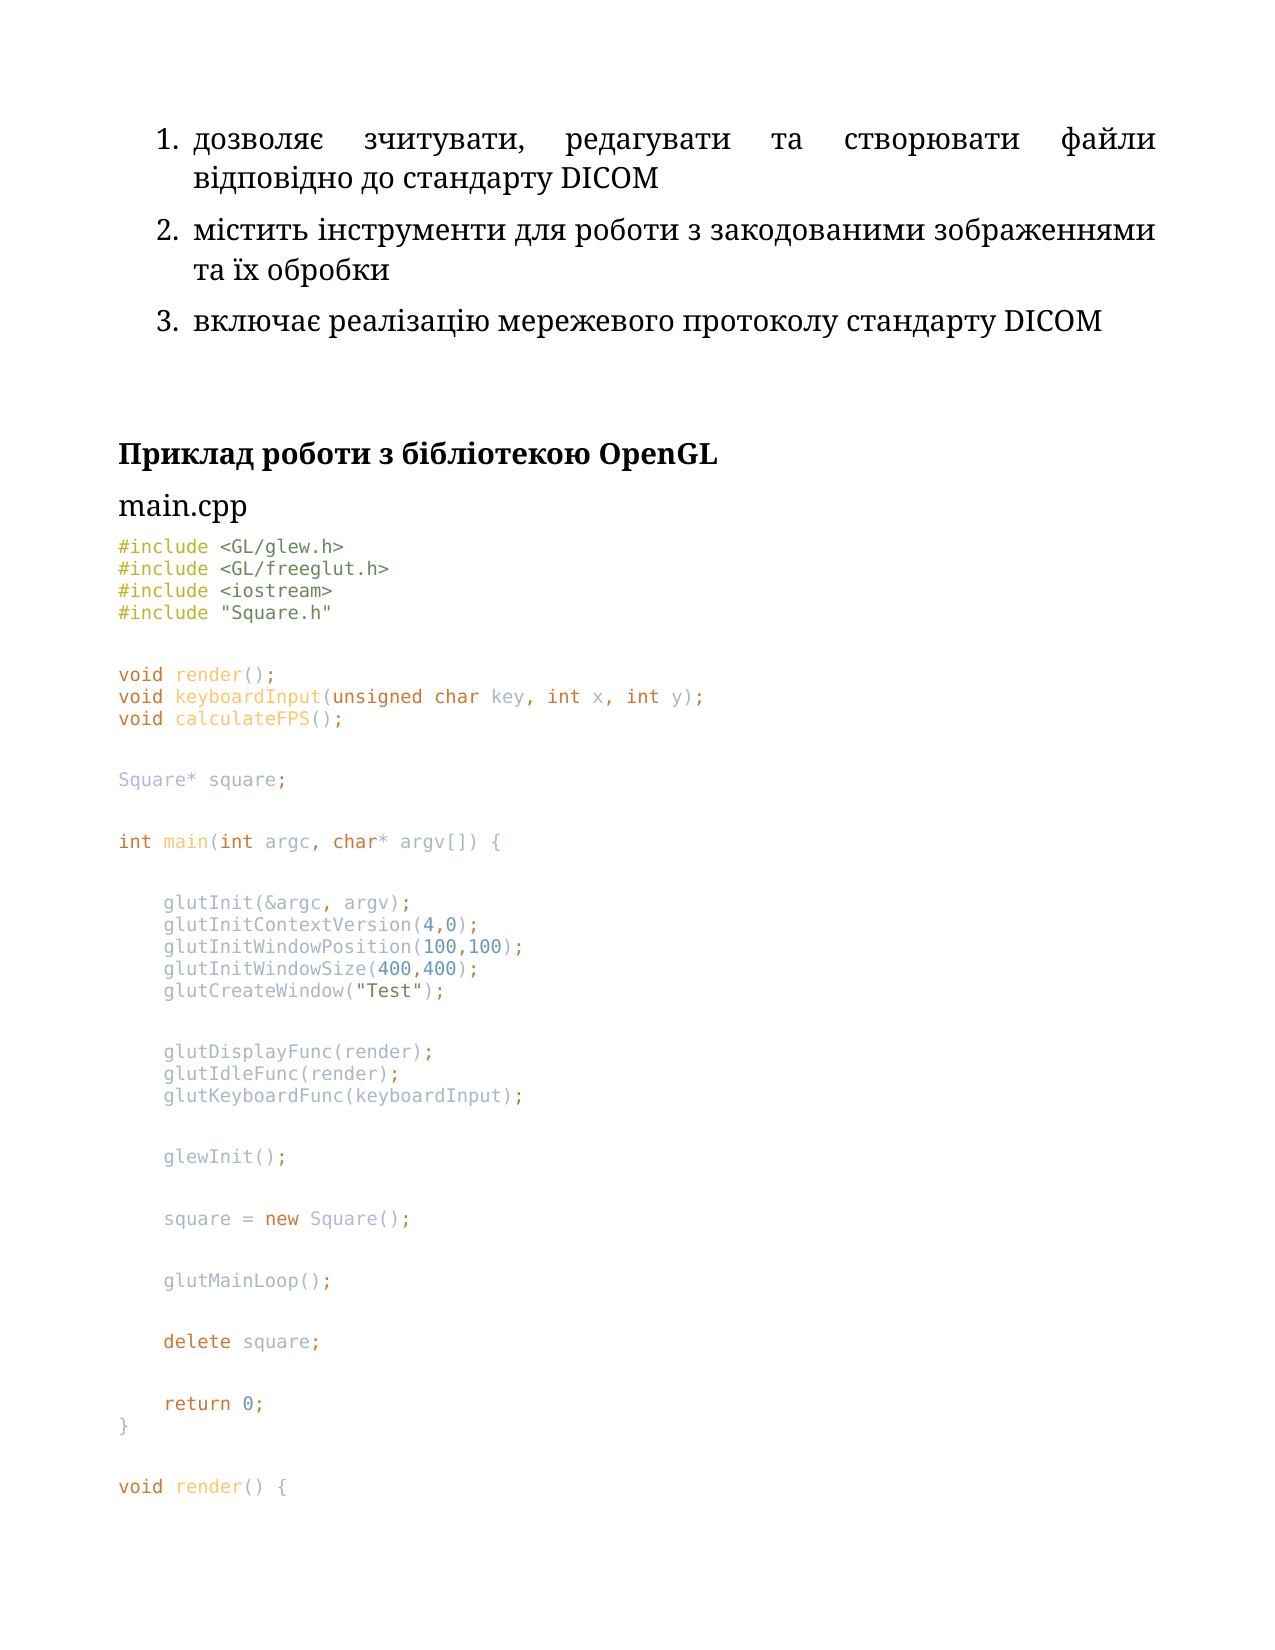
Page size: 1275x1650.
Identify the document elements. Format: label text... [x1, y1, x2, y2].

text main.cpp [118, 485, 1157, 525]
list містить інструменти для роботи з закодованими зображеннями та їх обробки [156, 209, 1157, 289]
list включає реалізацію мережевого протоколу стандарту DICOM [156, 301, 1157, 340]
text #include <GL/glew.h> #include <GL/freeglut.h> #include <iostream> #include "Square.h" void render(); void keyboardInput(unsigned char key, int x, int y); void calculateFPS(); Square* square; int main(int argc, char* argv[]) { glutInit(&argc, argv); glutInitContextVersion(4,0); glutInitWindowPosition(100,100); glutInitWindowSize(400,400); glutCreateWindow("Test"); glutDisplayFunc(render); glutIdleFunc(render); glutKeyboardFunc(keyboardInput); glewInit(); square = new Square(); glutMainLoop(); delete square; return 0; } void render() { [118, 537, 1157, 1498]
text Приклад роботи з бібліотекою OpenGL [118, 433, 1157, 473]
list дозволяє зчитувати, редагувати та створювати файли відповідно до стандарту DICOM [156, 118, 1157, 197]
